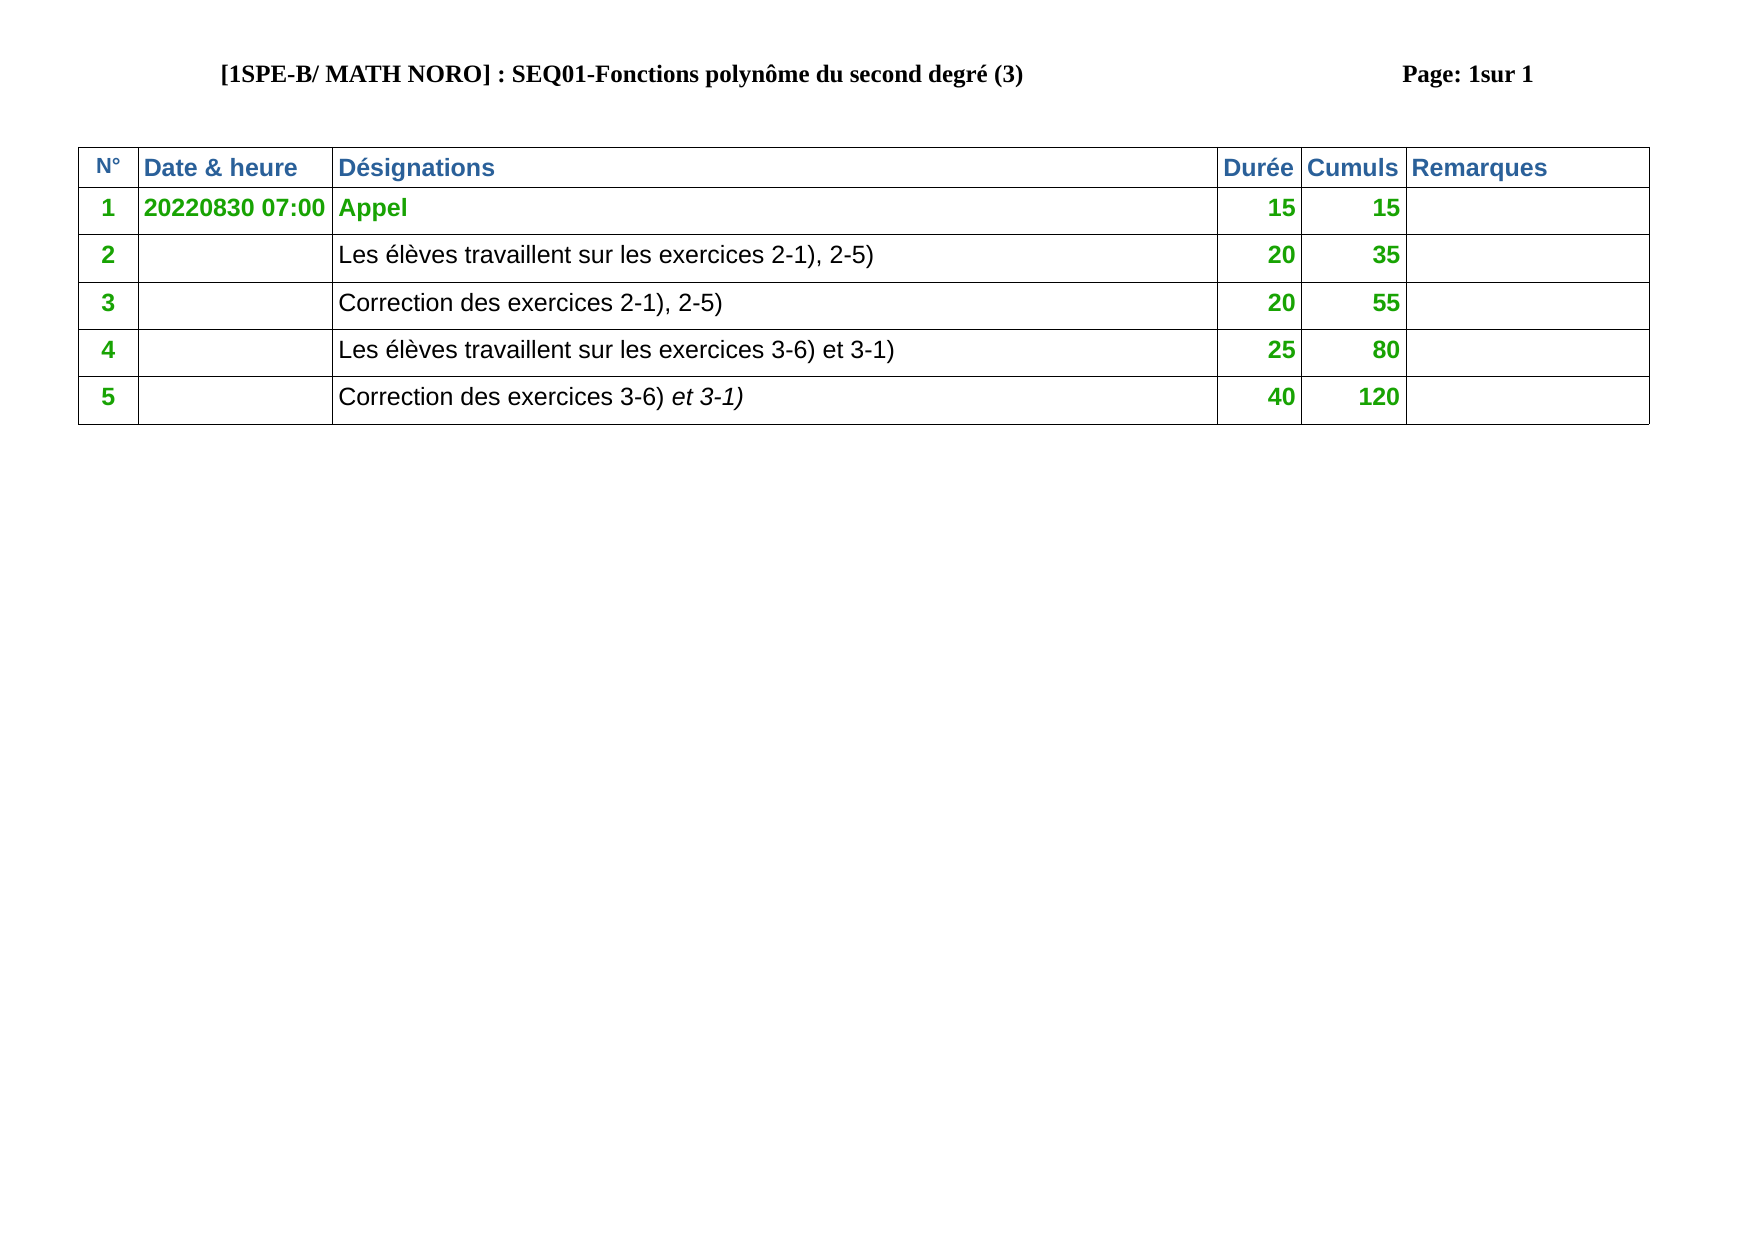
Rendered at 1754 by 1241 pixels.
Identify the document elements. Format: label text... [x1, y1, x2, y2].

table_cell 3 [79, 283, 138, 329]
table_header N° [79, 148, 138, 187]
table_cell [1407, 377, 1649, 423]
table_cell 35 [1302, 235, 1406, 282]
table_cell 5 [79, 377, 138, 423]
table_cell 20 [1218, 283, 1301, 329]
table_cell [1407, 330, 1649, 376]
table_header Date & heure [139, 148, 332, 187]
table_cell 40 [1218, 377, 1301, 423]
table_cell 15 [1218, 188, 1301, 234]
table_cell Les élèves travaillent sur les exercices 2-1), 2-5) [333, 235, 1217, 282]
table_cell 55 [1302, 283, 1406, 329]
table_cell 120 [1302, 377, 1406, 423]
table_header Durée [1218, 148, 1301, 187]
table_cell 20220830 07:00 [139, 188, 332, 234]
table_header Cumuls [1302, 148, 1406, 187]
table_header Désignations [333, 148, 1217, 187]
table_cell [139, 377, 332, 423]
table_cell 25 [1218, 330, 1301, 376]
table_cell [1407, 188, 1649, 234]
table_cell [1407, 235, 1649, 282]
table_cell 80 [1302, 330, 1406, 376]
table_cell 20 [1218, 235, 1301, 282]
table_cell 2 [79, 235, 138, 282]
table_cell [139, 235, 332, 282]
table_cell Correction des exercices 3-6) et 3-1) [333, 377, 1217, 423]
table_cell Appel [333, 188, 1217, 234]
table_cell [1407, 283, 1649, 329]
table_cell [139, 283, 332, 329]
table_cell [139, 330, 332, 376]
table_header Remarques [1407, 148, 1649, 187]
table_cell Correction des exercices 2-1), 2-5) [333, 283, 1217, 329]
table_cell 1 [79, 188, 138, 234]
table_cell Les élèves travaillent sur les exercices 3-6) et 3-1) [333, 330, 1217, 376]
table_cell 4 [79, 330, 138, 376]
table_cell 15 [1302, 188, 1406, 234]
